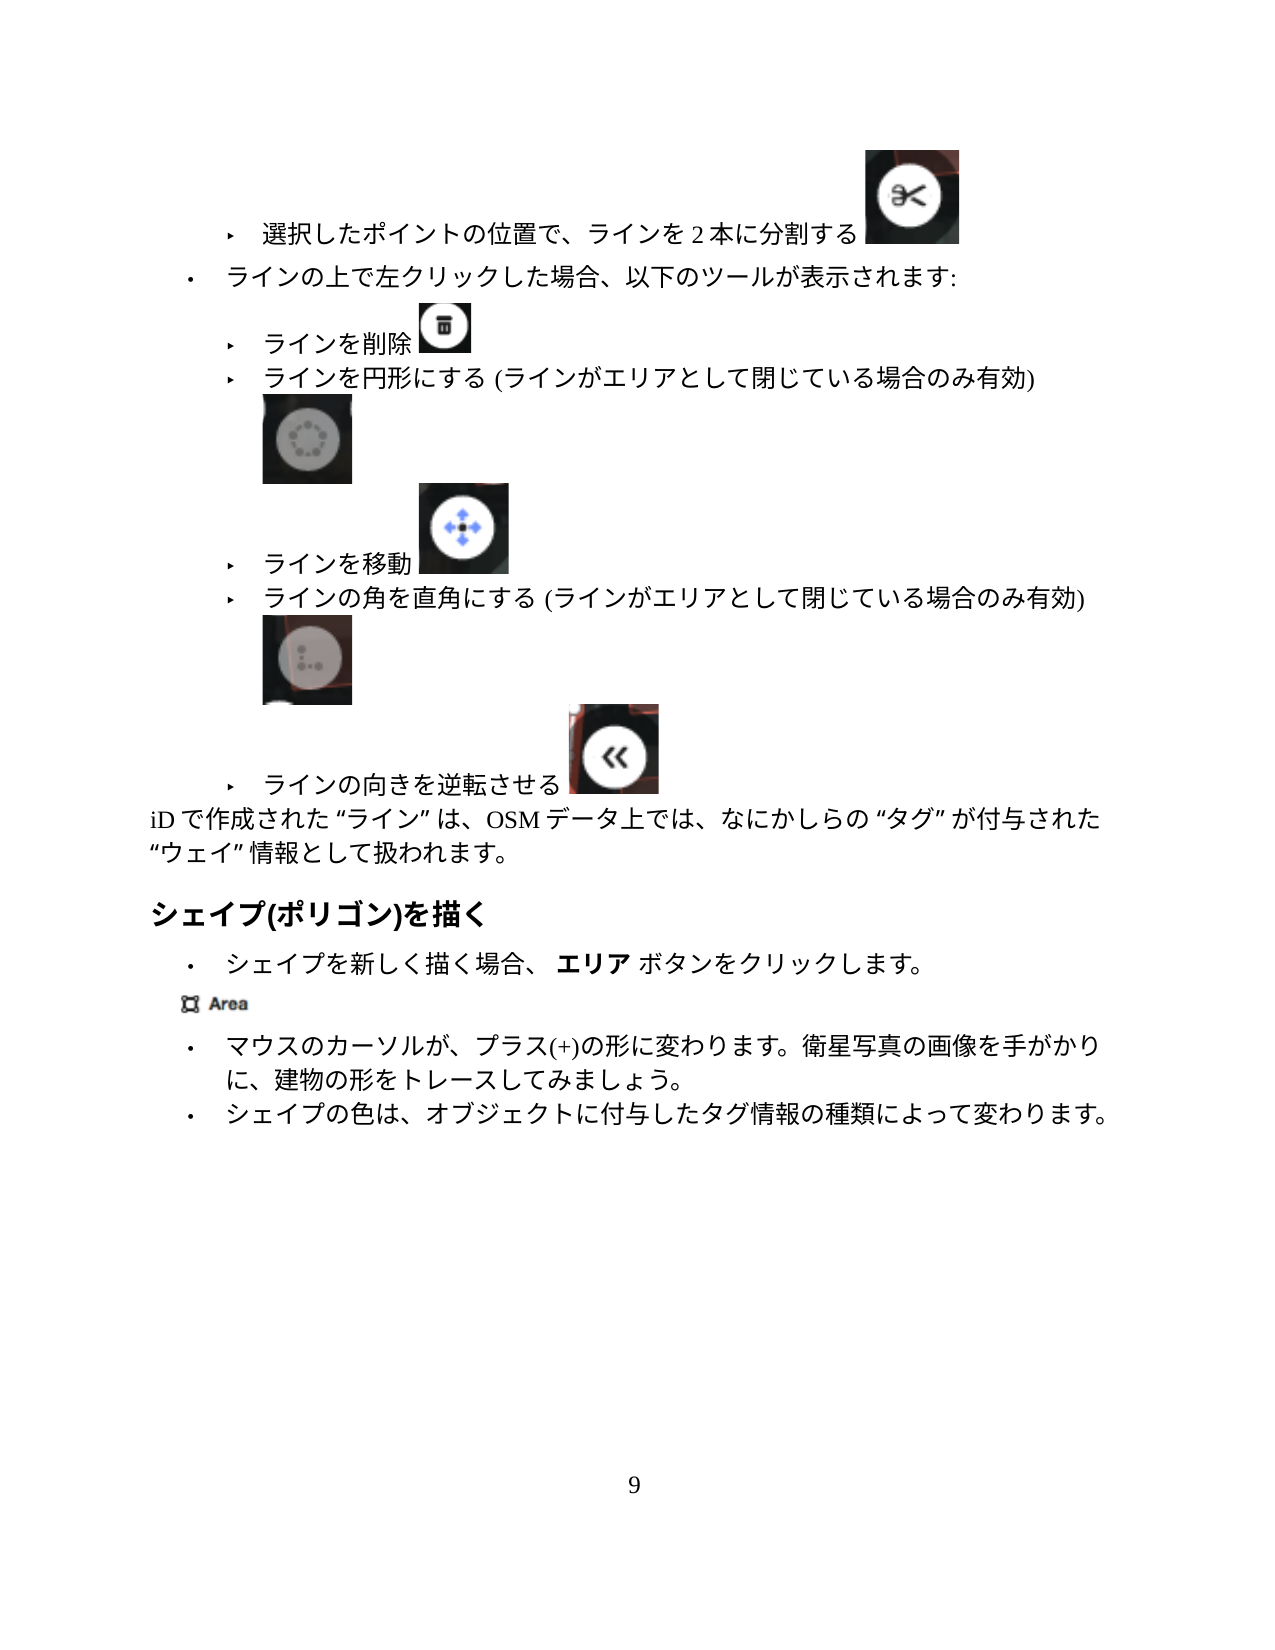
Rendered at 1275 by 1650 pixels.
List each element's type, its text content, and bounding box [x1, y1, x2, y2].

list 選択したポイントの位置で、ラインを2本に分割する [225, 150, 1125, 251]
text iDで作成された “ライン” は、OSMデータ上では、なにかしらの “タグ” が付与された “ウェイ” 情報として扱われます。 [150, 801, 1125, 869]
list ラインを削除 [225, 303, 1125, 360]
picture [418, 303, 472, 353]
list シェイプを新しく描く場合、 エリア ボタンをクリックします。 [187, 947, 1125, 981]
picture [568, 704, 659, 794]
list シェイプの色は、オブジェクトに付与したタグ情報の種類によって変わります。 [187, 1097, 1125, 1131]
list ラインの上で左クリックした場合、以下のツールが表示されます: [187, 260, 1125, 294]
list マウスのカーソルが、プラス(+)の形に変わります。衛星写真の画像を手がかりに、建物の形をトレースしてみましょう。 [187, 1029, 1125, 1097]
list ラインの向きを逆転させる [225, 704, 1125, 801]
picture [418, 483, 509, 574]
list ラインを円形にする (ラインがエリアとして閉じている場合のみ有効) [225, 360, 1125, 484]
picture [865, 150, 960, 244]
picture [262, 615, 353, 705]
subtitle シェイプ(ポリゴン)を描く [150, 894, 1125, 934]
picture [150, 980, 275, 1029]
picture [262, 394, 353, 484]
list ラインの角を直角にする (ラインがエリアとして閉じている場合のみ有効) [225, 581, 1125, 704]
list ラインを移動 [225, 484, 1125, 581]
